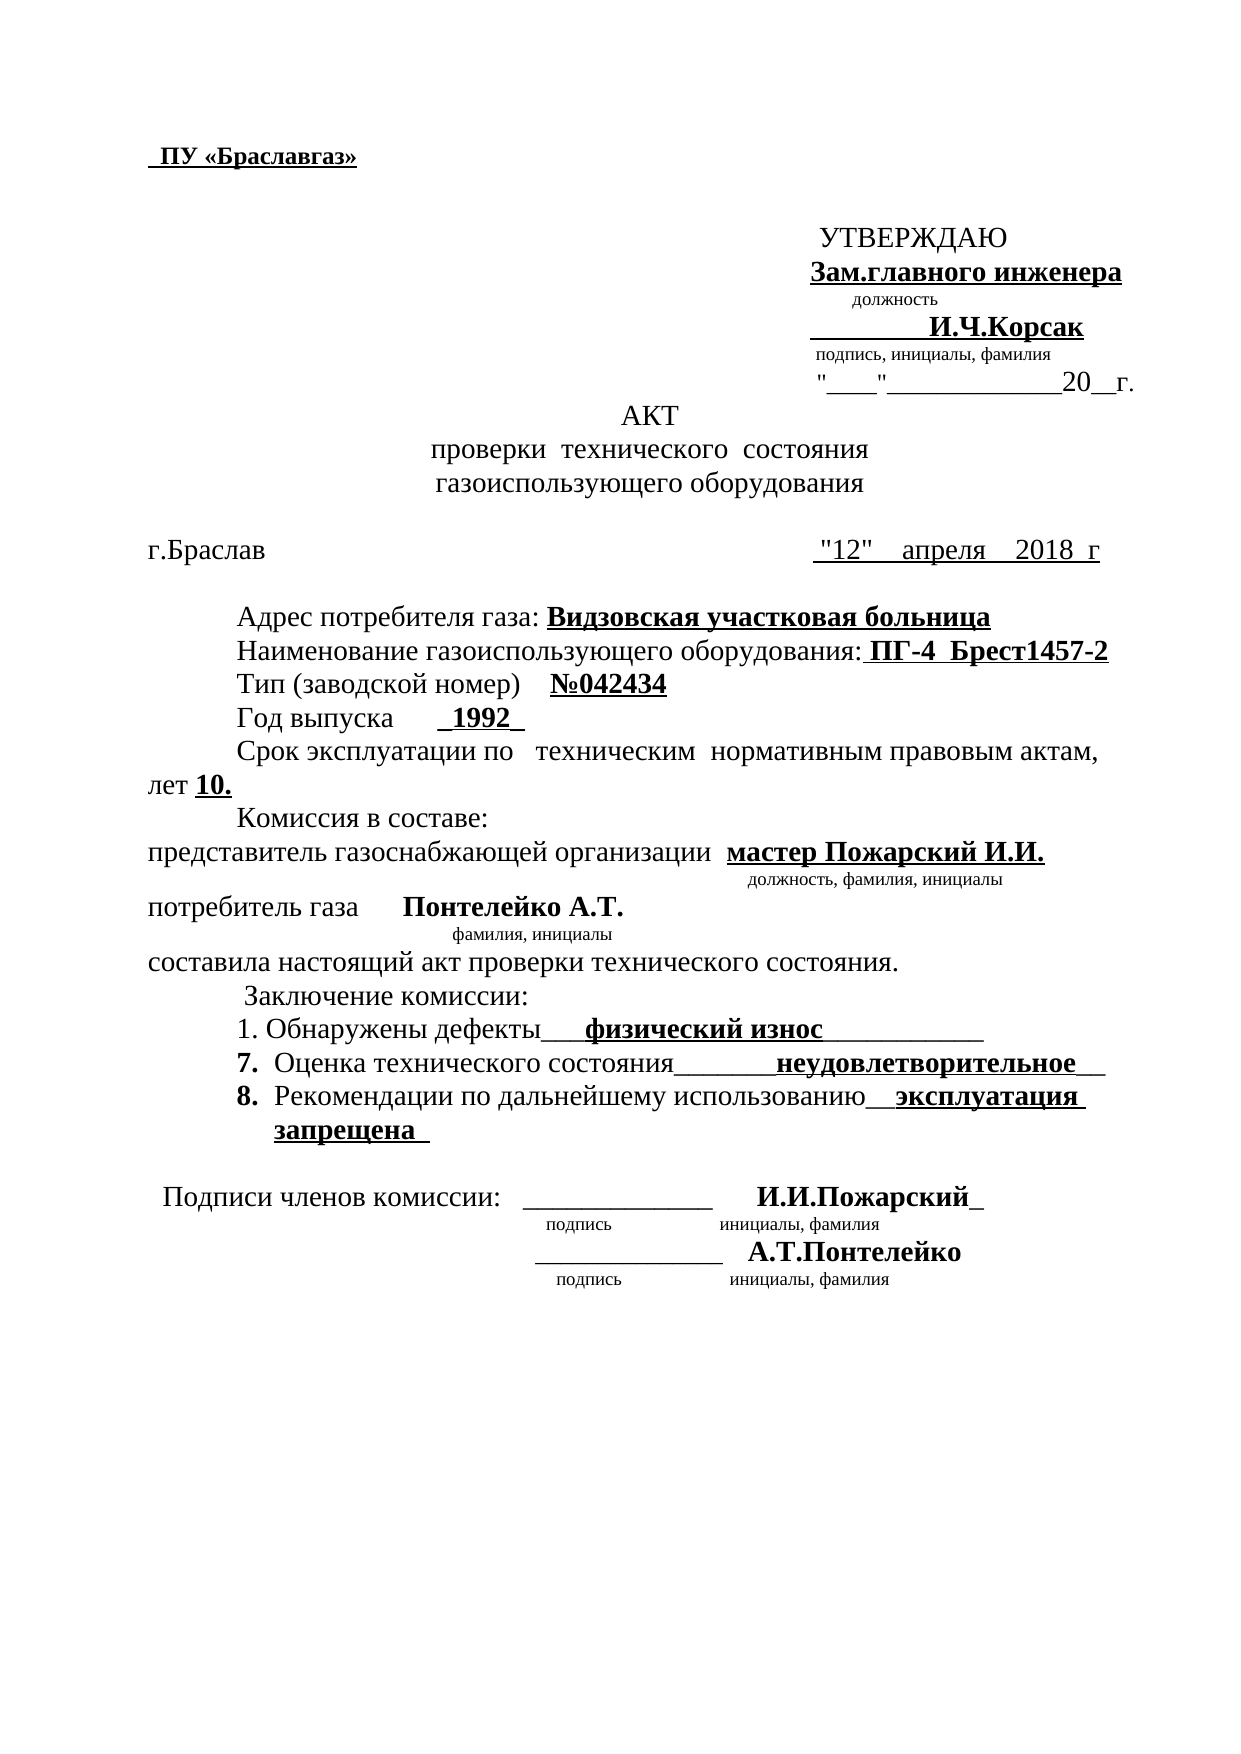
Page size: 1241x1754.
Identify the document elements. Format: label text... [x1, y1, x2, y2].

text Адрес потребителя газа: Видзовская участковая больница [148, 599, 1152, 633]
list Рекомендации по дальнейшему использованию__эксплуатация запрещена [236, 1078, 1152, 1145]
text Срок эксплуатации по техническим нормативным правовым актам, [148, 733, 1152, 767]
text должность, фамилия, инициалы [148, 867, 1152, 889]
text "____"______________20__г. [148, 364, 1152, 398]
text Подписи членов комиссии: _____________ И.И.Пожарский_ [148, 1179, 1152, 1212]
text подпись инициалы, фамилия [148, 1212, 1152, 1234]
text составила настоящий акт проверки технического состояния. [148, 944, 1152, 978]
text фамилия, инициалы [148, 922, 1152, 944]
text Комиссия в составе: [148, 800, 1152, 834]
text г.Браслав "12"__апреля__2018_г [148, 532, 1152, 566]
text Заключение комиссии: [148, 978, 1152, 1011]
text лет 10. [148, 767, 1152, 800]
list Оценка технического состояния_______неудовлетворительное__ [236, 1045, 1152, 1078]
text газоиспользующего оборудования [148, 465, 1152, 498]
text АКТ [148, 398, 1152, 431]
text ПУ «Браславгаз» [148, 141, 1152, 170]
text УТВЕРЖДАЮ [148, 221, 1152, 254]
text _________И.Ч.Корсак [148, 309, 1152, 343]
text Наименование газоиспользующего оборудования: ПГ-4 Брест1457-2 [148, 633, 1152, 666]
text подпись, инициалы, фамилия [148, 343, 1152, 364]
text Год выпуска _1992_ [148, 700, 1152, 733]
text Зам.главного инженера [148, 254, 1152, 288]
text потребитель газа Понтелейко А.Т. [148, 889, 1152, 922]
text подпись инициалы, фамилия [148, 1267, 1152, 1289]
text представитель газоснабжающей организации мастер Пожарский И.И. [148, 834, 1152, 867]
text 1. Обнаружены дефекты___физический износ___________ [148, 1011, 1152, 1045]
text Тип (заводской номер) №042434 [148, 666, 1152, 700]
text _______________ А.Т.Понтелейко [148, 1234, 1152, 1267]
text должность [148, 288, 1152, 309]
text проверки технического состояния [148, 431, 1152, 465]
